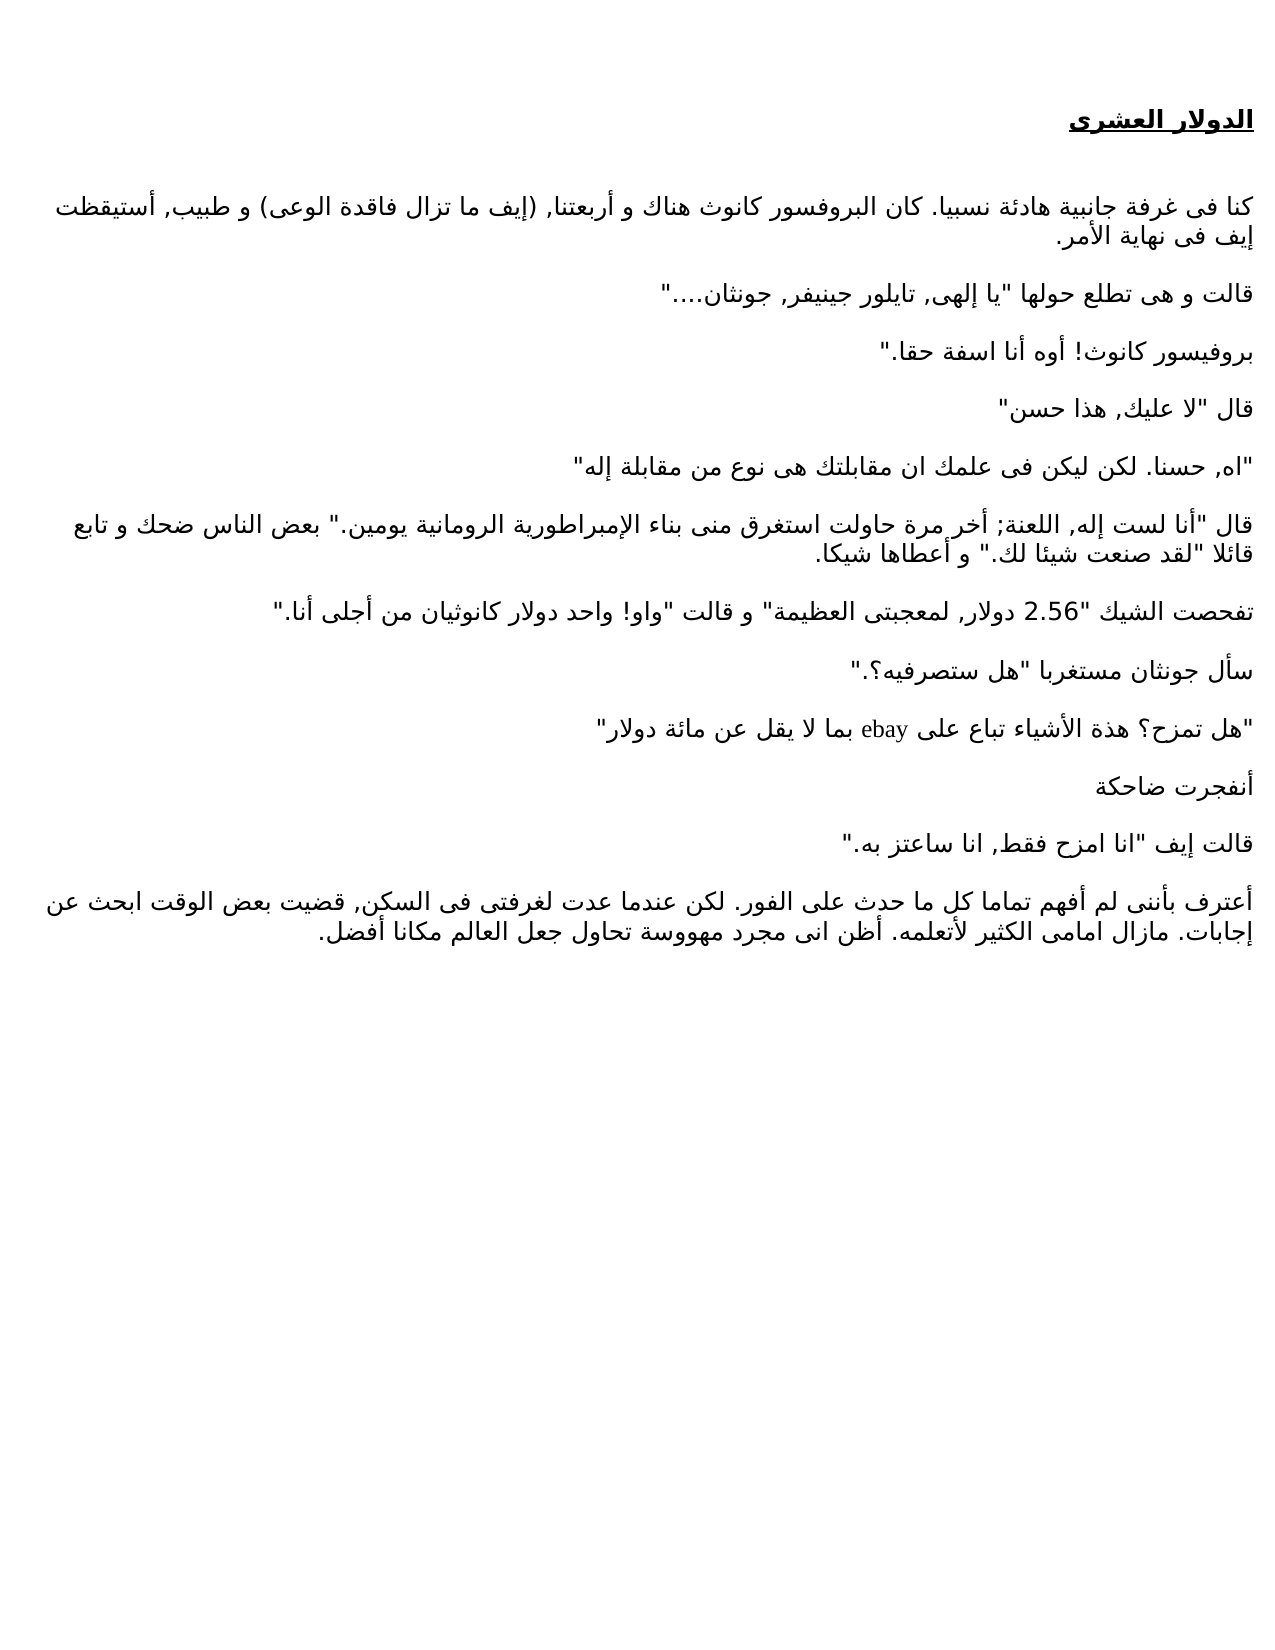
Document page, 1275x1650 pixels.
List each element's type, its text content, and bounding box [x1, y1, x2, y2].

text قالت إيف "انا امزح فقط, انا ساعتز به." [25, 830, 1254, 859]
text قالت و هى تطلع حولها "يا إلهى, تايلور جينيفر, جونثان...." [25, 279, 1254, 308]
text بروفيسور كانوث! أوه أنا اسفة حقا." [25, 337, 1254, 366]
text كنا فى غرفة جانبية هادئة نسبيا. كان البروفسور كانوث هناك و أربعتنا, (إيف ما تزال فاقدة الوعى) و طبيب, أستيقظت إيف فى نهاية الأمر. [25, 192, 1254, 250]
text قال "أنا لست إله, اللعنة; أخر مرة حاولت استغرق منى بناء الإمبراطورية الرومانية يومين." بعض الناس ضحك و تابع قائلا "لقد صنعت شيئا لك." و أعطاها شيكا. [25, 510, 1254, 569]
text قال "لا عليك, هذا حسن" [25, 394, 1254, 424]
text أنفجرت ضاحكة [25, 772, 1254, 801]
text الدولار العشرى [25, 105, 1254, 134]
text "هل تمزح؟ هذة الأشياء تباع على ebay بما لا يقل عن مائة دولار" [25, 714, 1254, 743]
text "اه, حسنا. لكن ليكن فى علمك ان مقابلتك هى نوع من مقابلة إله" [25, 452, 1254, 482]
text سأل جونثان مستغربا "هل ستصرفيه؟." [25, 656, 1254, 685]
text أعترف بأننى لم أفهم تماما كل ما حدث على الفور. لكن عندما عدت لغرفتى فى السكن, قضيت بعض الوقت ابحث عن إجابات. مازال امامى الكثير لأتعلمه. أظن انى مجرد مهووسة تحاول جعل العالم مكانا أفضل. [25, 888, 1254, 946]
text تفحصت الشيك "2.56 دولار, لمعجبتى العظيمة" و قالت "واو! واحد دولار كانوثيان من أجلى أنا." [25, 597, 1254, 627]
